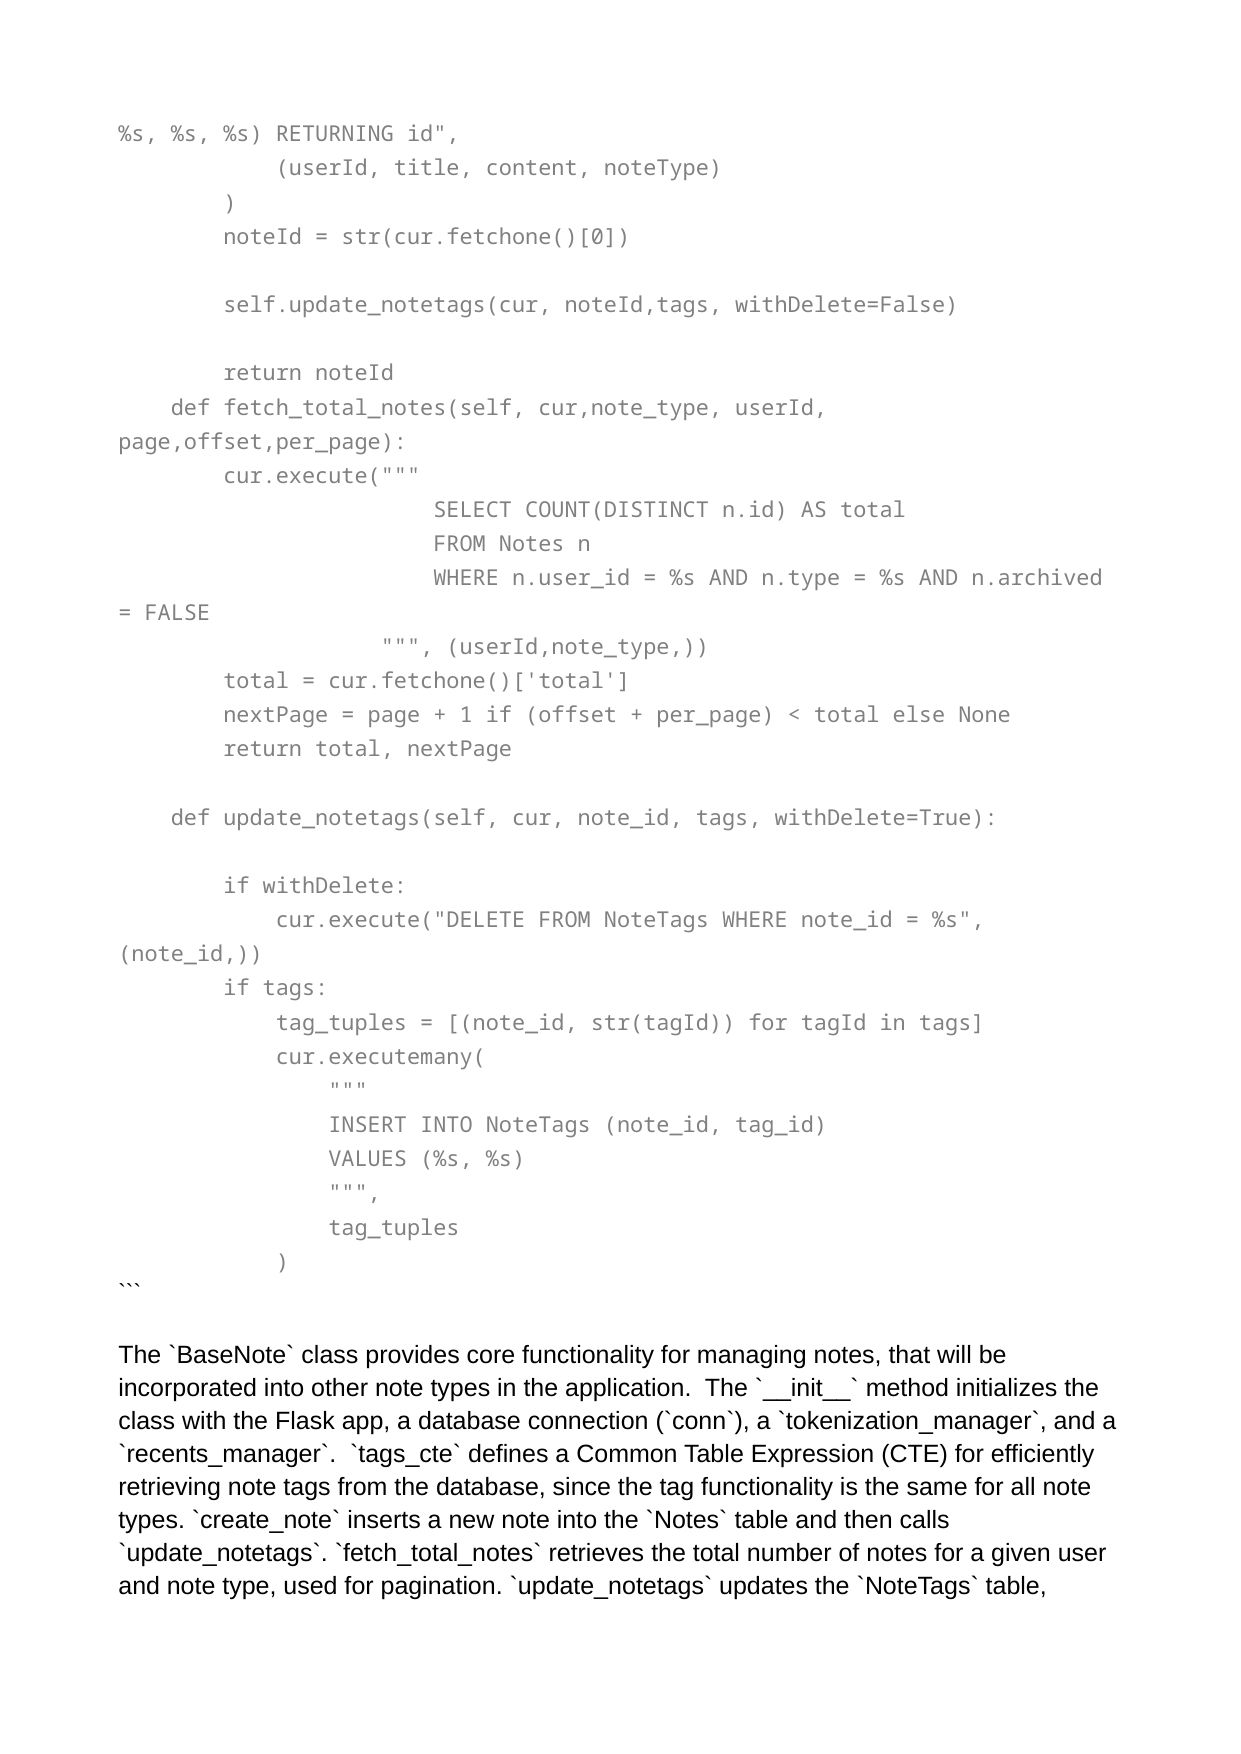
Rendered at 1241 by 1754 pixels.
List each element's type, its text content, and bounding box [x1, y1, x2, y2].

text %s, %s, %s) RETURNING id", (userId, title, content, noteType) ) noteId = str(cur.fetchone()[0]) self.update_notetags(cur, noteId,tags, withDelete=False) return noteId def fetch_total_notes(self, cur,note_type, userId, page,offset,per_page): cur.execute(""" SELECT COUNT(DISTINCT n.id) AS total FROM Notes n WHERE n.user_id = %s AND n.type = %s AND n.archived = FALSE """, (userId,note_type,)) total = cur.fetchone()['total'] nextPage = page + 1 if (offset + per_page) < total else None return total, nextPage def update_notetags(self, cur, note_id, tags, withDelete=True): if withDelete: cur.execute("DELETE FROM NoteTags WHERE note_id = %s", (note_id,)) if tags: tag_tuples = [(note_id, str(tagId)) for tagId in tags] cur.executemany( """ INSERT INTO NoteTags (note_id, tag_id) VALUES (%s, %s) """, tag_tuples ) ``` The `BaseNote` class provides core functionality for managing notes, that will be incorporated into other note types in the application. The `__init__` method initializes the class with the Flask app, a database connection (`conn`), a `tokenization_manager`, and a `recents_manager`. `tags_cte` defines a Common Table Expression (CTE) for efficiently retrieving note tags from the database, since the tag functionality is the same for all note types. `create_note` inserts a new note into the `Notes` table and then calls `update_notetags`. `fetch_total_notes` retrieves the total number of notes for a given user and note type, used for pagination. `update_notetags` updates the `NoteTags` table, [118, 118, 1122, 1600]
